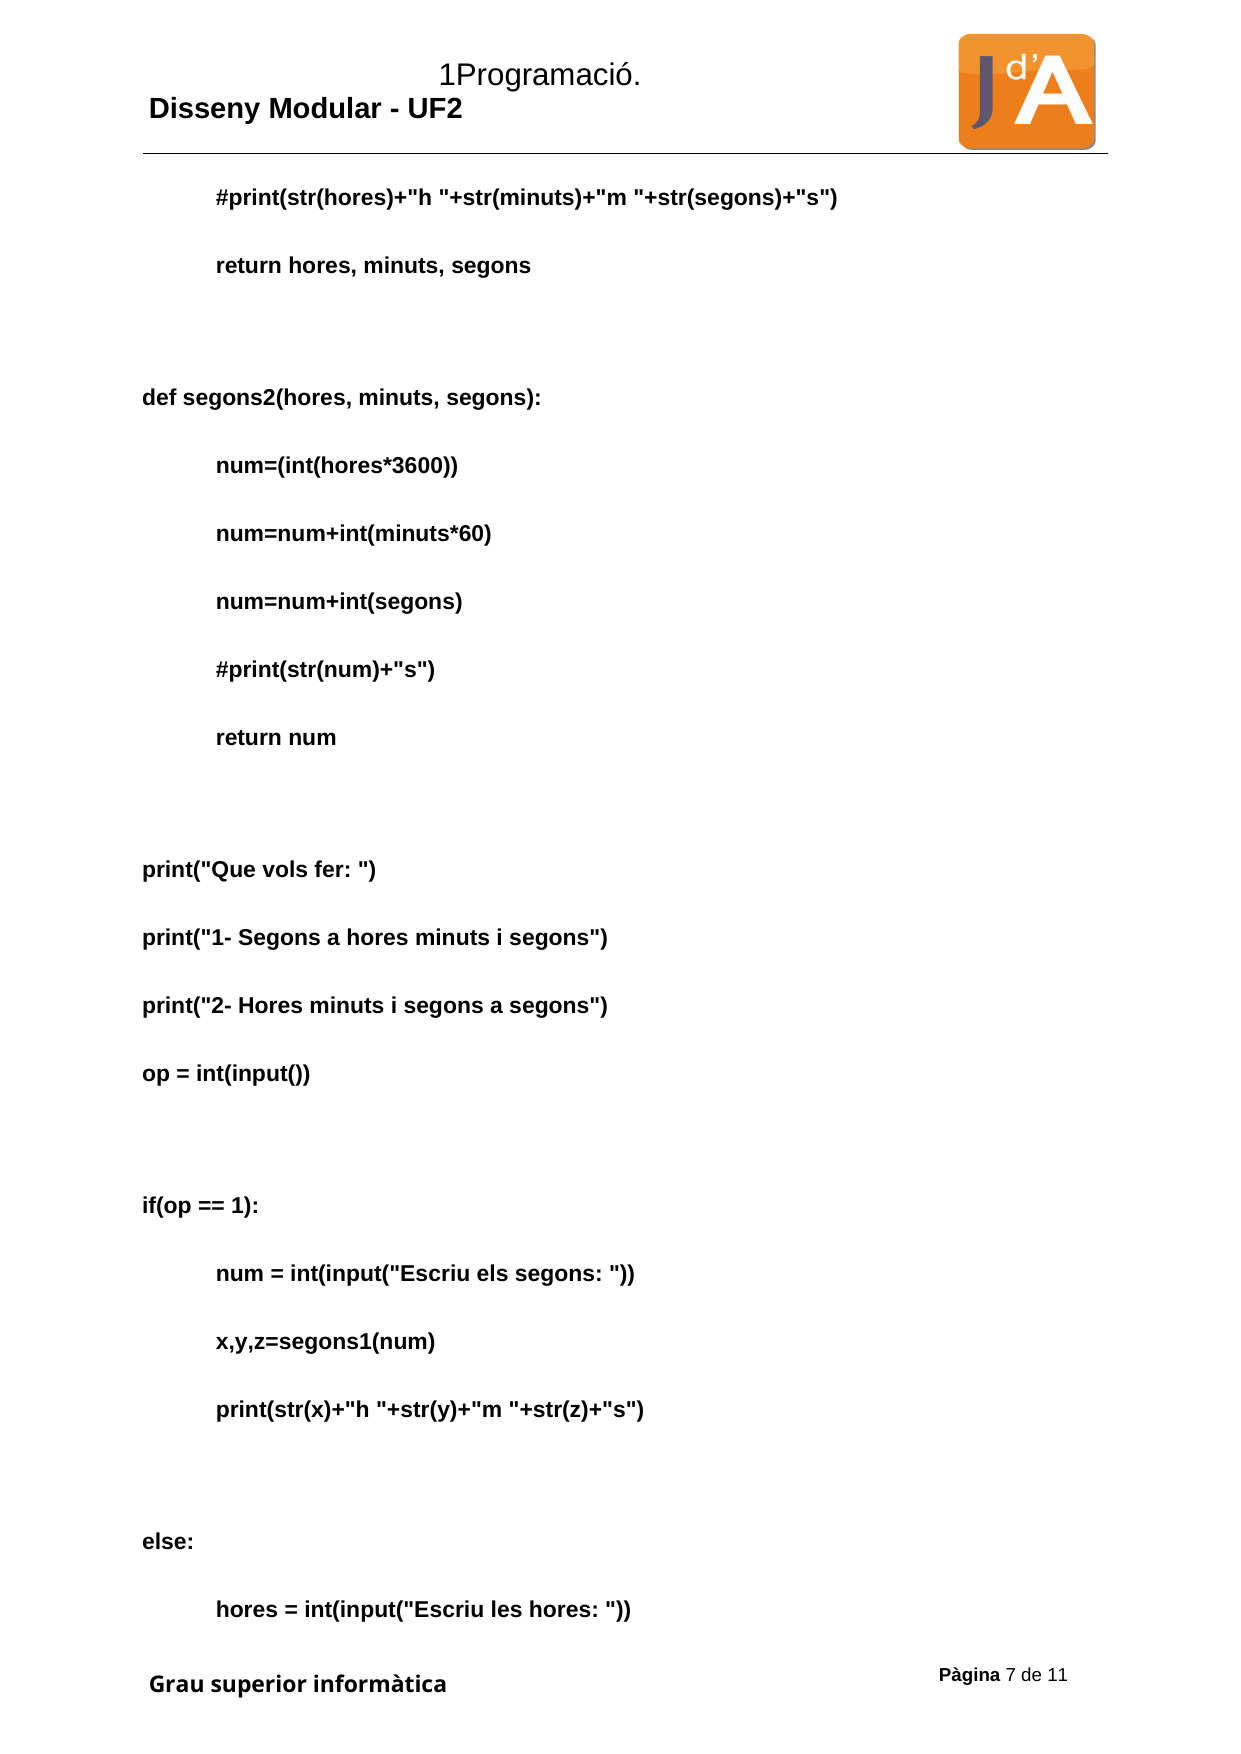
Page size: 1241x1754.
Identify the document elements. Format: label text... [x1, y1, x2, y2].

text return hores, minuts, segons [142, 253, 1107, 278]
text print("1- Segons a hores minuts i segons") [142, 925, 1107, 950]
text print(str(x)+"h "+str(y)+"m "+str(z)+"s") [142, 1397, 1107, 1422]
text print("Que vols fer: ") [142, 857, 1107, 882]
text op = int(input()) [142, 1061, 1107, 1086]
text num=num+int(segons) [142, 589, 1107, 614]
text #print(str(num)+"s") [142, 657, 1107, 682]
text num=num+int(minuts*60) [142, 521, 1107, 547]
text num=(int(hores*3600)) [142, 453, 1107, 479]
text if(op == 1): [142, 1193, 1107, 1218]
text hores = int(input("Escriu les hores: ")) [142, 1597, 1107, 1622]
text def segons2(hores, minuts, segons): [142, 385, 1107, 411]
text num = int(input("Escriu els segons: ")) [142, 1261, 1107, 1286]
text print("2- Hores minuts i segons a segons") [142, 993, 1107, 1018]
text x,y,z=segons1(num) [142, 1329, 1107, 1354]
text else: [142, 1529, 1107, 1554]
text #print(str(hores)+"h "+str(minuts)+"m "+str(segons)+"s") [142, 185, 1107, 211]
picture [958, 34, 1096, 150]
text return num [142, 725, 1107, 750]
